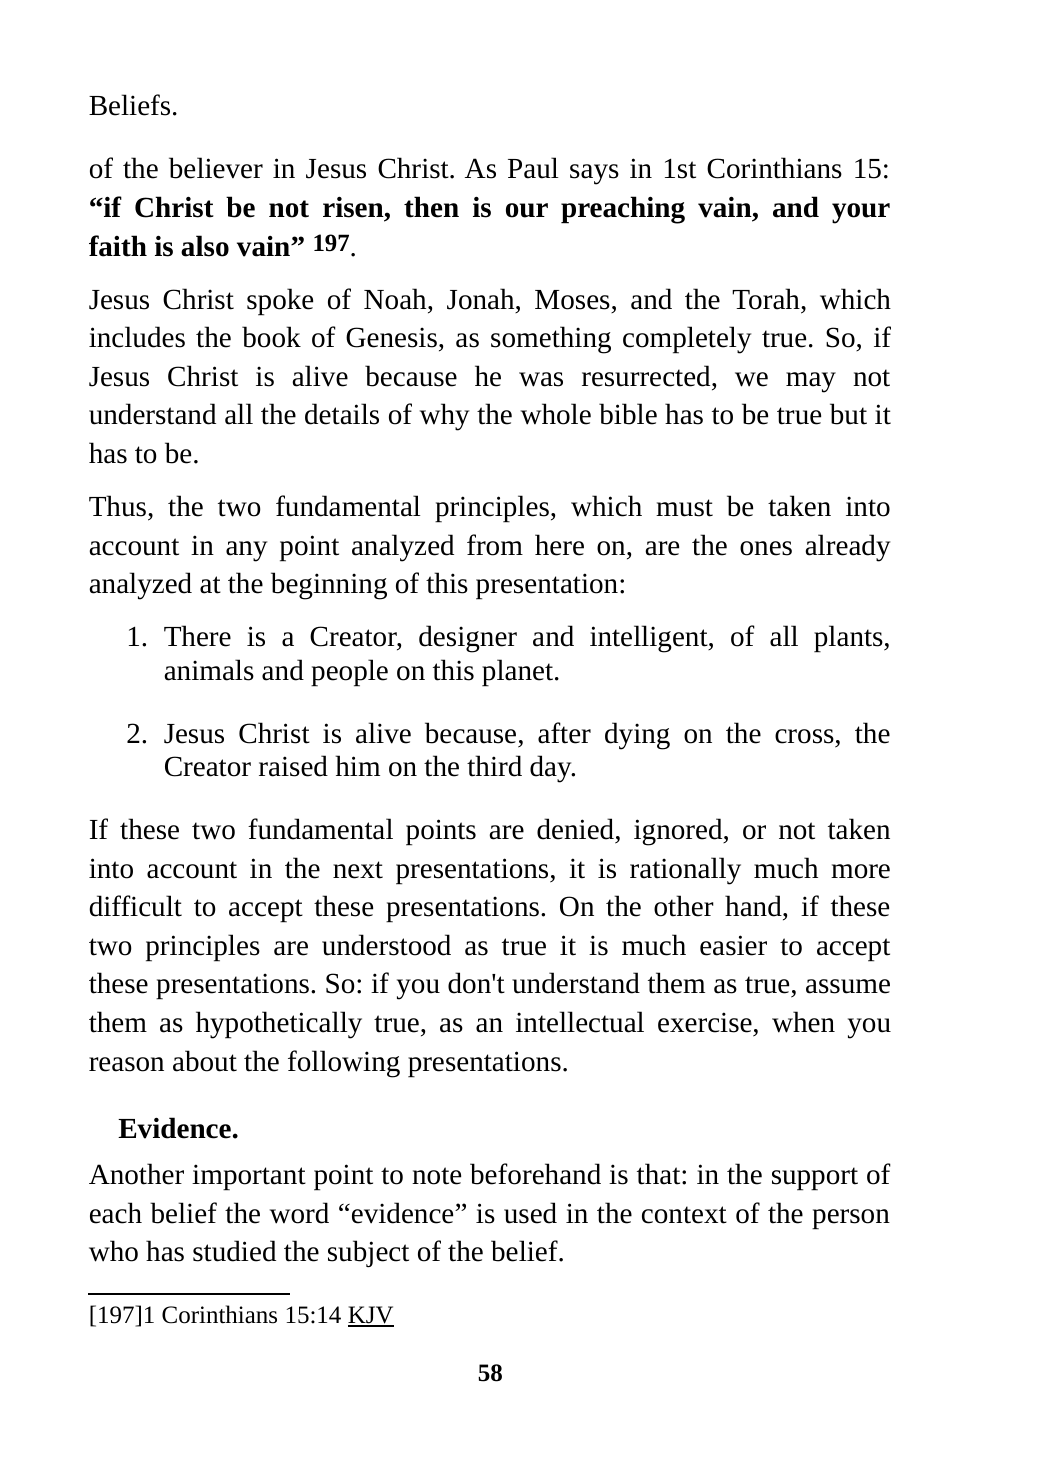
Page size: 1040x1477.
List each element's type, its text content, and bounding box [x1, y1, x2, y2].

text of the believer in Jesus Christ. As Paul says in 1st Corinthians 15: “if Christ be not risen, then is our preaching vain, and your faith is also vain” . [88, 152, 892, 262]
text Jesus Christ spoke of Noah, Jonah, Moses, and the Torah, which includes the book of Genesis, as something completely true. So, if Jesus Christ is alive because he was resurrected, we may not understand all the details of why the whole bible has to be true but it has to be. [88, 282, 892, 469]
subtitle Evidence. [118, 1111, 892, 1145]
text If these two fundamental points are denied, ignored, or not taken into account in the next presentations, it is rationally much more difficult to accept these presentations. On the other hand, if these two principles are understood as true it is much easier to accept these presentations. So: if you don't understand them as true, assume them as hypothetically true, as an intellectual exercise, when you reason about the following presentations. [88, 812, 892, 1077]
text Another important point to note beforehand is that: in the support of each belief the word “evidence” is used in the context of the person who has studied the subject of the belief. [88, 1157, 892, 1268]
list Jesus Christ is alive because, after dying on the cross, the Creator raised him on the third day. [126, 716, 892, 783]
text Thus, the two fundamental principles, which must be taken into account in any point analyzed from here on, are the ones already analyzed at the beginning of this presentation: [88, 489, 892, 600]
text 1 Corinthians 15:14 KJV [88, 1300, 892, 1329]
list There is a Creator, designer and intelligent, of all plants, animals and people on this planet. [126, 619, 892, 686]
